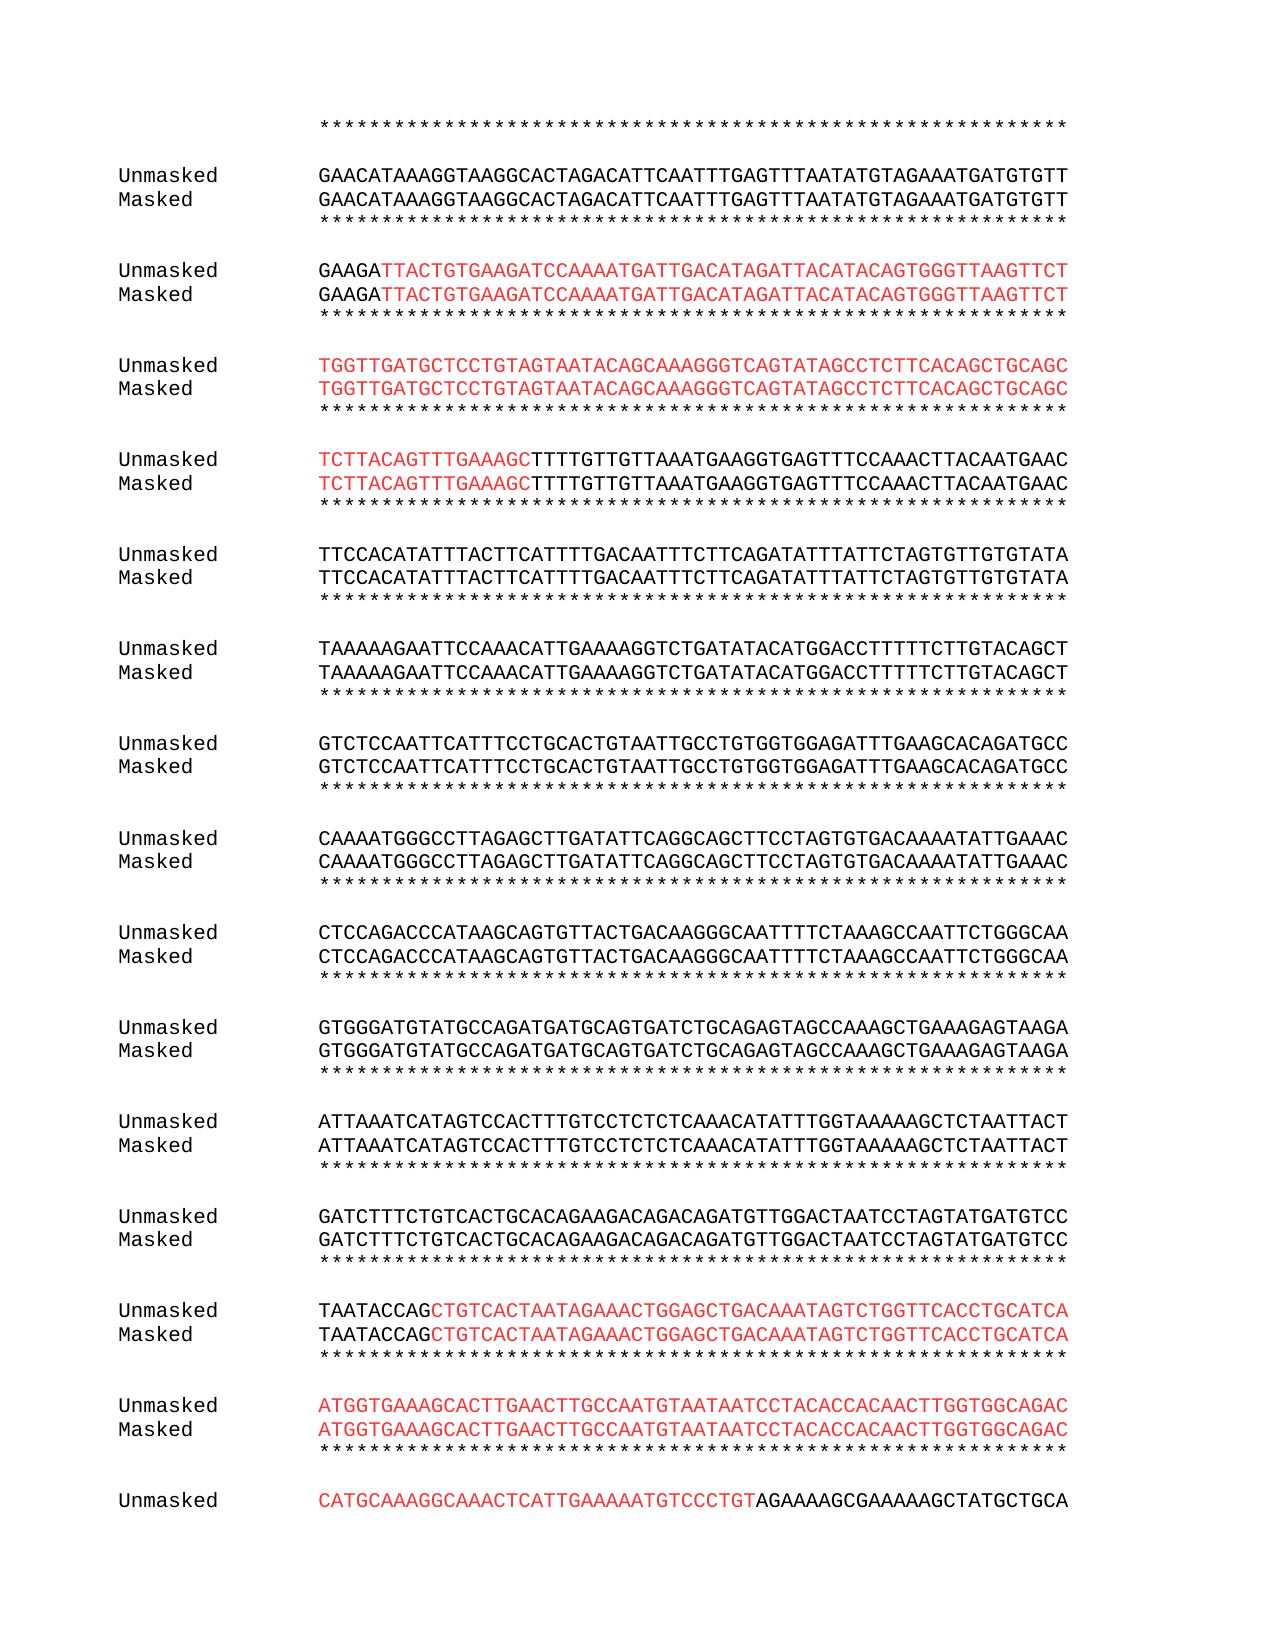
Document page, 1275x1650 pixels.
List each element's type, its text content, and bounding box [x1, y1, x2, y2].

text Masked TCTTACAGTTTGAAAGCTTTTGTTGTTAAATGAAGGTGAGTTTCCAAACTTACAATGAAC [118, 473, 1157, 496]
text Unmasked GATCTTTCTGTCACTGCACAGAAGACAGACAGATGTTGGACTAATCCTAGTATGATGTCC [118, 1206, 1157, 1229]
text ************************************************************ [118, 1158, 1157, 1182]
text ************************************************************ [118, 875, 1157, 898]
text ************************************************************ [118, 1064, 1157, 1088]
text ************************************************************ [118, 686, 1157, 709]
text Unmasked TGGTTGATGCTCCTGTAGTAATACAGCAAAGGGTCAGTATAGCCTCTTCACAGCTGCAGC [118, 354, 1157, 378]
text Masked GTGGGATGTATGCCAGATGATGCAGTGATCTGCAGAGTAGCCAAAGCTGAAAGAGTAAGA [118, 1040, 1157, 1064]
text Masked CAAAATGGGCCTTAGAGCTTGATATTCAGGCAGCTTCCTAGTGTGACAAAATATTGAAAC [118, 851, 1157, 875]
text Unmasked TCTTACAGTTTGAAAGCTTTTGTTGTTAAATGAAGGTGAGTTTCCAAACTTACAATGAAC [118, 449, 1157, 473]
text ************************************************************ [118, 591, 1157, 615]
text Unmasked GTCTCCAATTCATTTCCTGCACTGTAATTGCCTGTGGTGGAGATTTGAAGCACAGATGCC [118, 733, 1157, 757]
text Unmasked TAATACCAGCTGTCACTAATAGAAACTGGAGCTGACAAATAGTCTGGTTCACCTGCATCA [118, 1300, 1157, 1324]
text Unmasked GAACATAAAGGTAAGGCACTAGACATTCAATTTGAGTTTAATATGTAGAAATGATGTGTT [118, 165, 1157, 189]
text Unmasked CAAAATGGGCCTTAGAGCTTGATATTCAGGCAGCTTCCTAGTGTGACAAAATATTGAAAC [118, 827, 1157, 851]
text Masked GATCTTTCTGTCACTGCACAGAAGACAGACAGATGTTGGACTAATCCTAGTATGATGTCC [118, 1229, 1157, 1253]
text Unmasked TTCCACATATTTACTTCATTTTGACAATTTCTTCAGATATTTATTCTAGTGTTGTGTATA [118, 544, 1157, 567]
text Unmasked GAAGATTACTGTGAAGATCCAAAATGATTGACATAGATTACATACAGTGGGTTAAGTTCT [118, 260, 1157, 284]
text Masked TTCCACATATTTACTTCATTTTGACAATTTCTTCAGATATTTATTCTAGTGTTGTGTATA [118, 567, 1157, 591]
text Unmasked TAAAAAGAATTCCAAACATTGAAAAGGTCTGATATACATGGACCTTTTTCTTGTACAGCT [118, 638, 1157, 662]
text Masked TGGTTGATGCTCCTGTAGTAATACAGCAAAGGGTCAGTATAGCCTCTTCACAGCTGCAGC [118, 378, 1157, 402]
text ************************************************************ [118, 780, 1157, 804]
text Masked ATTAAATCATAGTCCACTTTGTCCTCTCTCAAACATATTTGGTAAAAAGCTCTAATTACT [118, 1135, 1157, 1158]
text ************************************************************ [118, 118, 1157, 142]
text Masked GTCTCCAATTCATTTCCTGCACTGTAATTGCCTGTGGTGGAGATTTGAAGCACAGATGCC [118, 757, 1157, 780]
text Unmasked GTGGGATGTATGCCAGATGATGCAGTGATCTGCAGAGTAGCCAAAGCTGAAAGAGTAAGA [118, 1017, 1157, 1040]
text ************************************************************ [118, 1348, 1157, 1371]
text ************************************************************ [118, 402, 1157, 426]
text ************************************************************ [118, 213, 1157, 236]
text ************************************************************ [118, 969, 1157, 993]
text Masked GAACATAAAGGTAAGGCACTAGACATTCAATTTGAGTTTAATATGTAGAAATGATGTGTT [118, 189, 1157, 213]
text Unmasked CTCCAGACCCATAAGCAGTGTTACTGACAAGGGCAATTTTCTAAAGCCAATTCTGGGCAA [118, 922, 1157, 946]
text ************************************************************ [118, 496, 1157, 520]
text ************************************************************ [118, 307, 1157, 331]
text Masked TAAAAAGAATTCCAAACATTGAAAAGGTCTGATATACATGGACCTTTTTCTTGTACAGCT [118, 662, 1157, 686]
text Masked ATGGTGAAAGCACTTGAACTTGCCAATGTAATAATCCTACACCACAACTTGGTGGCAGAC [118, 1419, 1157, 1442]
text Masked TAATACCAGCTGTCACTAATAGAAACTGGAGCTGACAAATAGTCTGGTTCACCTGCATCA [118, 1324, 1157, 1348]
text Unmasked ATTAAATCATAGTCCACTTTGTCCTCTCTCAAACATATTTGGTAAAAAGCTCTAATTACT [118, 1111, 1157, 1135]
text Unmasked CATGCAAAGGCAAACTCATTGAAAAATGTCCCTGTAGAAAAGCGAAAAAGCTATGCTGCA [118, 1489, 1157, 1513]
text Unmasked ATGGTGAAAGCACTTGAACTTGCCAATGTAATAATCCTACACCACAACTTGGTGGCAGAC [118, 1395, 1157, 1419]
text ************************************************************ [118, 1442, 1157, 1466]
text Masked CTCCAGACCCATAAGCAGTGTTACTGACAAGGGCAATTTTCTAAAGCCAATTCTGGGCAA [118, 946, 1157, 969]
text Masked GAAGATTACTGTGAAGATCCAAAATGATTGACATAGATTACATACAGTGGGTTAAGTTCT [118, 284, 1157, 307]
text ************************************************************ [118, 1253, 1157, 1277]
